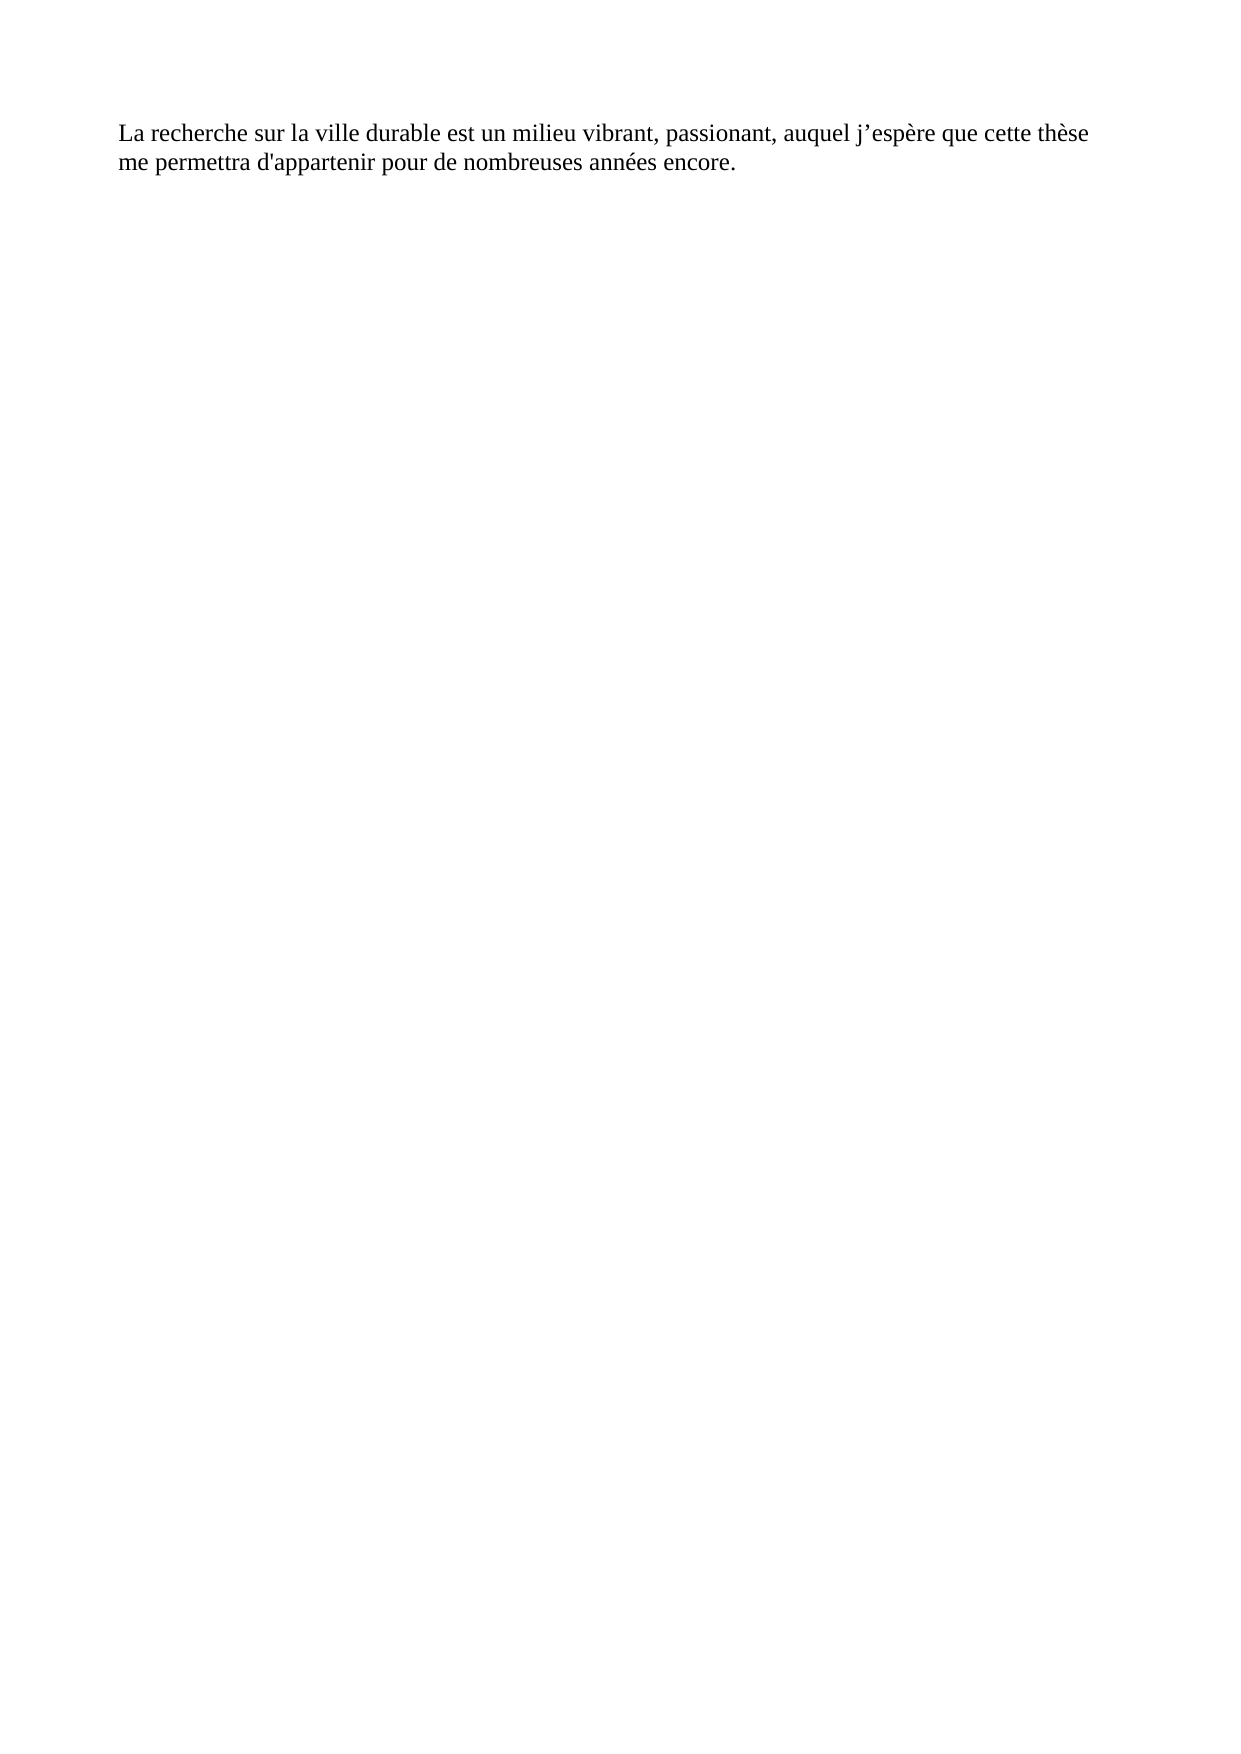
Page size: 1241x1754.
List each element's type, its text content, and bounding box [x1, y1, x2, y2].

text La recherche sur la ville durable est un milieu vibrant, passionant, auquel j’espère que cette thèse me permettra d'appartenir pour de nombreuses années encore. [118, 118, 1122, 176]
